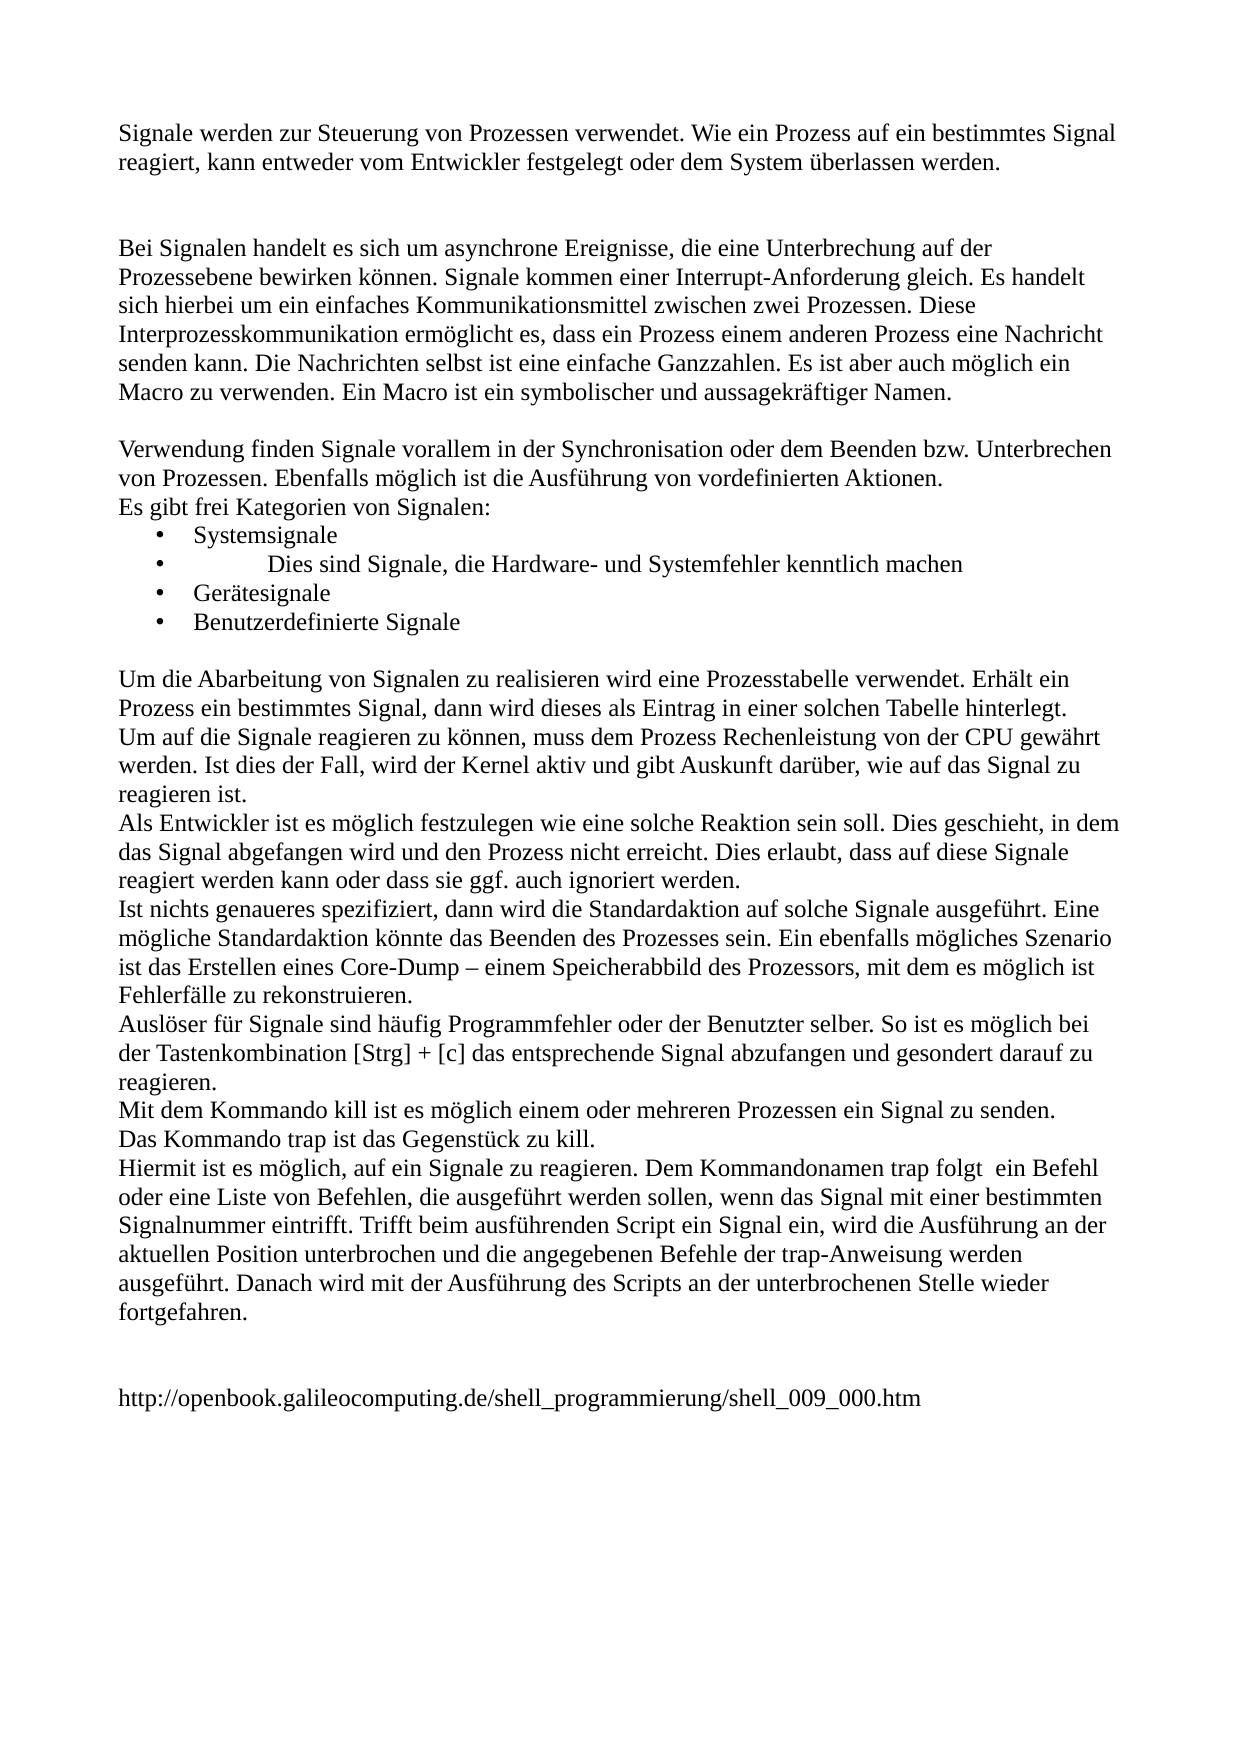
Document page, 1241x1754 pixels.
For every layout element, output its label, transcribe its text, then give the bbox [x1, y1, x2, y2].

text Um die Abarbeitung von Signalen zu realisieren wird eine Prozesstabelle verwendet. Erhält ein Prozess ein bestimmtes Signal, dann wird dieses als Eintrag in einer solchen Tabelle hinterlegt. [118, 664, 1122, 722]
text http://openbook.galileocomputing.de/shell_programmierung/shell_009_000.htm [118, 1383, 1122, 1412]
text Mit dem Kommando kill ist es möglich einem oder mehreren Prozessen ein Signal zu senden. [118, 1096, 1122, 1124]
text Um auf die Signale reagieren zu können, muss dem Prozess Rechenleistung von der CPU gewährt werden. Ist dies der Fall, wird der Kernel aktiv und gibt Auskunft darüber, wie auf das Signal zu reagieren ist. [118, 722, 1122, 808]
text Auslöser für Signale sind häufig Programmfehler oder der Benutzter selber. So ist es möglich bei der Tastenkombination [Strg] + [c] das entsprechende Signal abzufangen und gesondert darauf zu reagieren. [118, 1009, 1122, 1096]
list Systemsignale [156, 521, 1122, 549]
text Es gibt frei Kategorien von Signalen: [118, 492, 1122, 521]
list Benutzerdefinierte Signale [156, 607, 1122, 636]
text Als Entwickler ist es möglich festzulegen wie eine solche Reaktion sein soll. Dies geschieht, in dem das Signal abgefangen wird und den Prozess nicht erreicht. Dies erlaubt, dass auf diese Signale reagiert werden kann oder dass sie ggf. auch ignoriert werden. [118, 808, 1122, 894]
list Dies sind Signale, die Hardware- und Systemfehler kenntlich machen [156, 549, 1122, 578]
text Verwendung finden Signale vorallem in der Synchronisation oder dem Beenden bzw. Unterbrechen von Prozessen. Ebenfalls möglich ist die Ausführung von vordefinierten Aktionen. [118, 434, 1122, 492]
text Das Kommando trap ist das Gegenstück zu kill. [118, 1124, 1122, 1153]
list Gerätesignale [156, 578, 1122, 607]
text Ist nichts genaueres spezifiziert, dann wird die Standardaktion auf solche Signale ausgeführt. Eine mögliche Standardaktion könnte das Beenden des Prozesses sein. Ein ebenfalls mögliches Szenario ist das Erstellen eines Core-Dump – einem Speicherabbild des Prozessors, mit dem es möglich ist Fehlerfälle zu rekonstruieren. [118, 894, 1122, 1009]
text Bei Signalen handelt es sich um asynchrone Ereignisse, die eine Unterbrechung auf der Prozessebene bewirken können. Signale kommen einer Interrupt-Anforderung gleich. Es handelt sich hierbei um ein einfaches Kommunikationsmittel zwischen zwei Prozessen. Diese Interprozesskommunikation ermöglicht es, dass ein Prozess einem anderen Prozess eine Nachricht senden kann. Die Nachrichten selbst ist eine einfache Ganzzahlen. Es ist aber auch möglich ein Macro zu verwenden. Ein Macro ist ein symbolischer und aussagekräftiger Namen. [118, 233, 1122, 406]
text Hiermit ist es möglich, auf ein Signale zu reagieren. Dem Kommandonamen trap folgt ein Befehl oder eine Liste von Befehlen, die ausgeführt werden sollen, wenn das Signal mit einer bestimmten Signalnummer eintrifft. Trifft beim ausführenden Script ein Signal ein, wird die Ausführung an der aktuellen Position unterbrochen und die angegebenen Befehle der trap-Anweisung werden ausgeführt. Danach wird mit der Ausführung des Scripts an der unterbrochenen Stelle wieder fortgefahren. [118, 1153, 1122, 1326]
text Signale werden zur Steuerung von Prozessen verwendet. Wie ein Prozess auf ein bestimmtes Signal reagiert, kann entweder vom Entwickler festgelegt oder dem System überlassen werden. [118, 118, 1122, 176]
